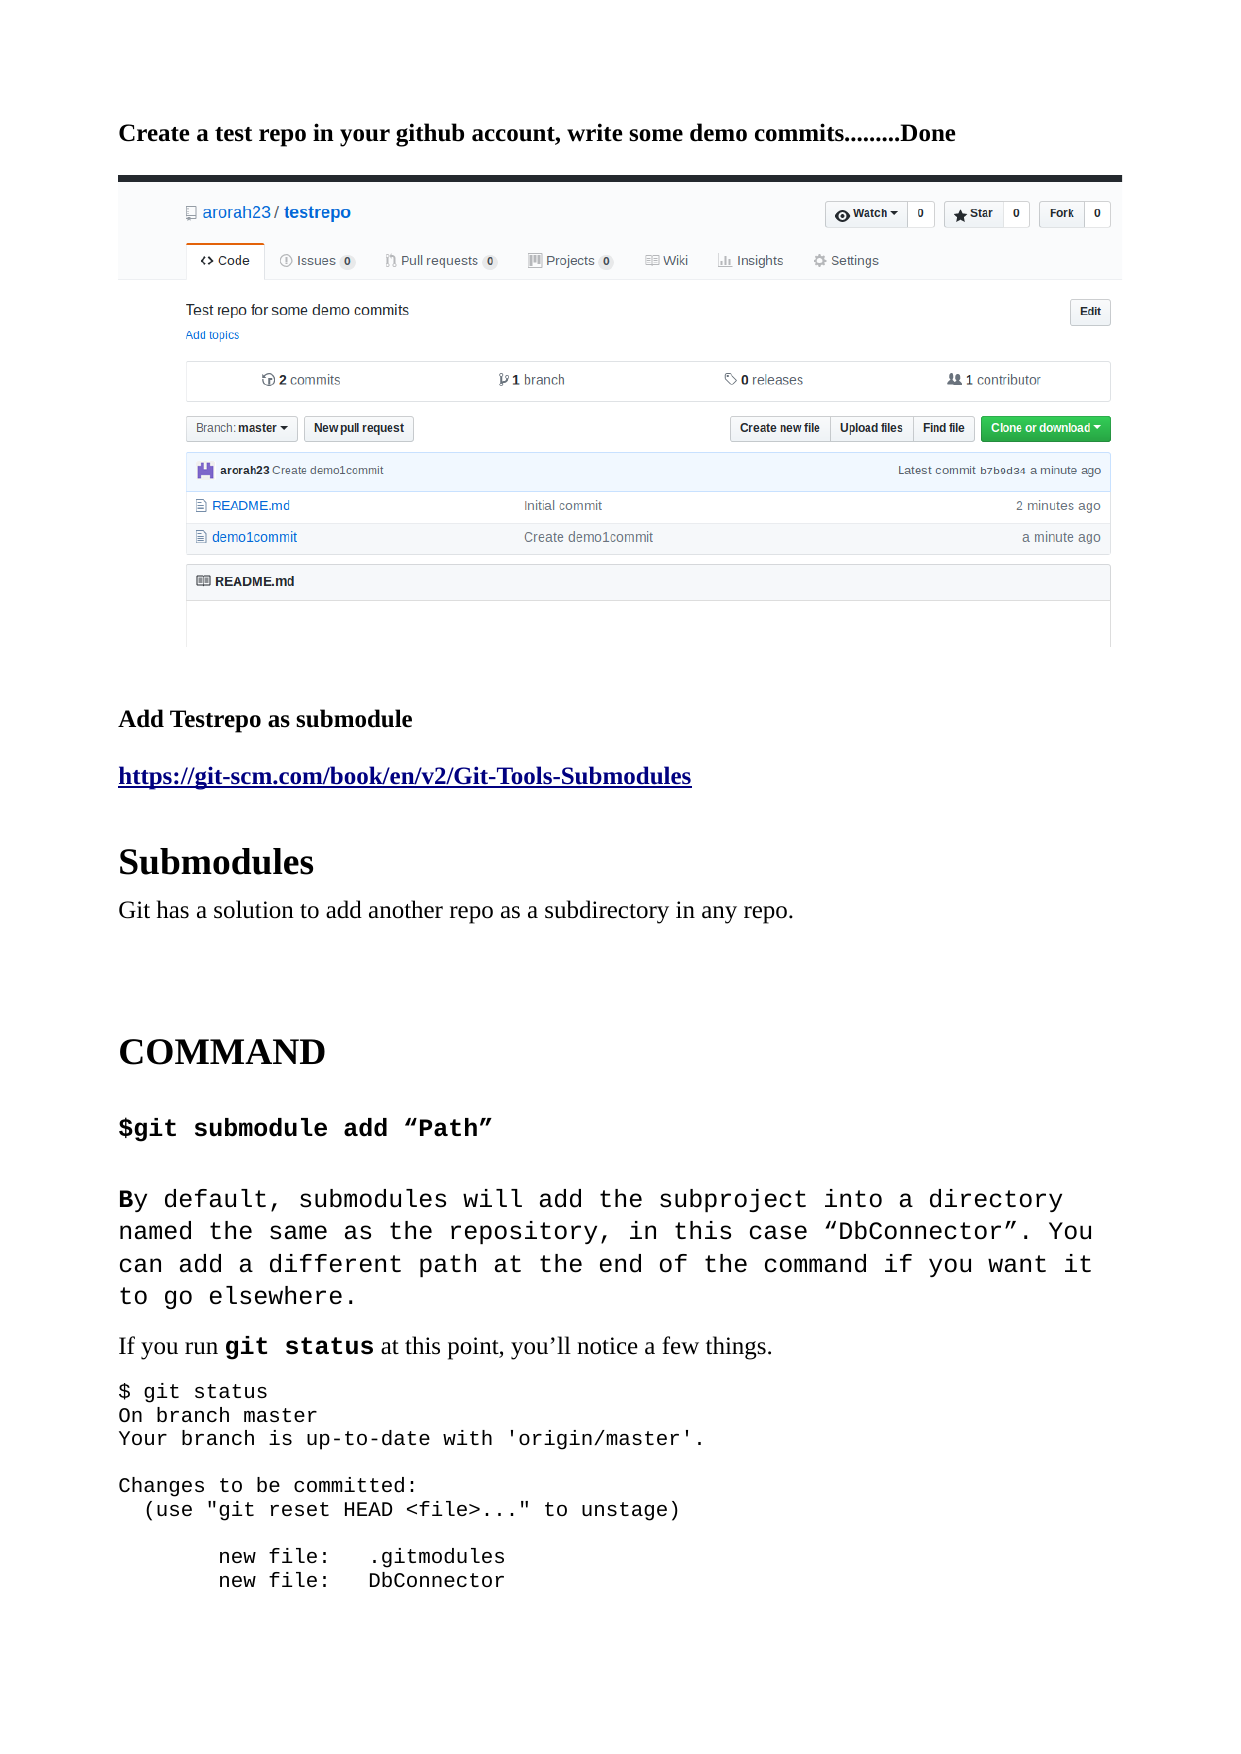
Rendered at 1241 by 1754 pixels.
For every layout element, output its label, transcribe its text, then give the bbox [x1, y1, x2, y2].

picture [118, 175, 1123, 647]
text If you run git status at this point, you’ll notice a few things. [118, 1331, 1122, 1362]
text $ git status [118, 1381, 1122, 1404]
text Your branch is up-to-date with 'origin/master'. [118, 1428, 1122, 1452]
text (use "git reset HEAD <file>..." to unstage) [118, 1499, 1122, 1523]
text Add Testrepo as submodule [118, 704, 1122, 733]
text Create a test repo in your github account, write some demo commits.........Done [118, 118, 1122, 147]
text On branch master [118, 1404, 1122, 1428]
text By default, submodules will add the subproject into a directory named the same as the repository, in this case “DbConnector”. You can add a different path at the end of the command if you want it to go elsewhere. [118, 1186, 1122, 1312]
text COMMAND [118, 1029, 1122, 1072]
text Git has a solution to add another repo as a subdirectory in any repo. [118, 895, 1122, 924]
text https://git-scm.com/book/en/v2/Git-Tools-Submodules [118, 761, 1122, 790]
text $git submodule add “Path” [118, 1116, 1122, 1144]
text new file: DbConnector [118, 1570, 1122, 1594]
text Changes to be committed: [118, 1476, 1122, 1499]
subtitle Submodules [118, 840, 1122, 883]
text new file: .gitmodules [118, 1546, 1122, 1570]
